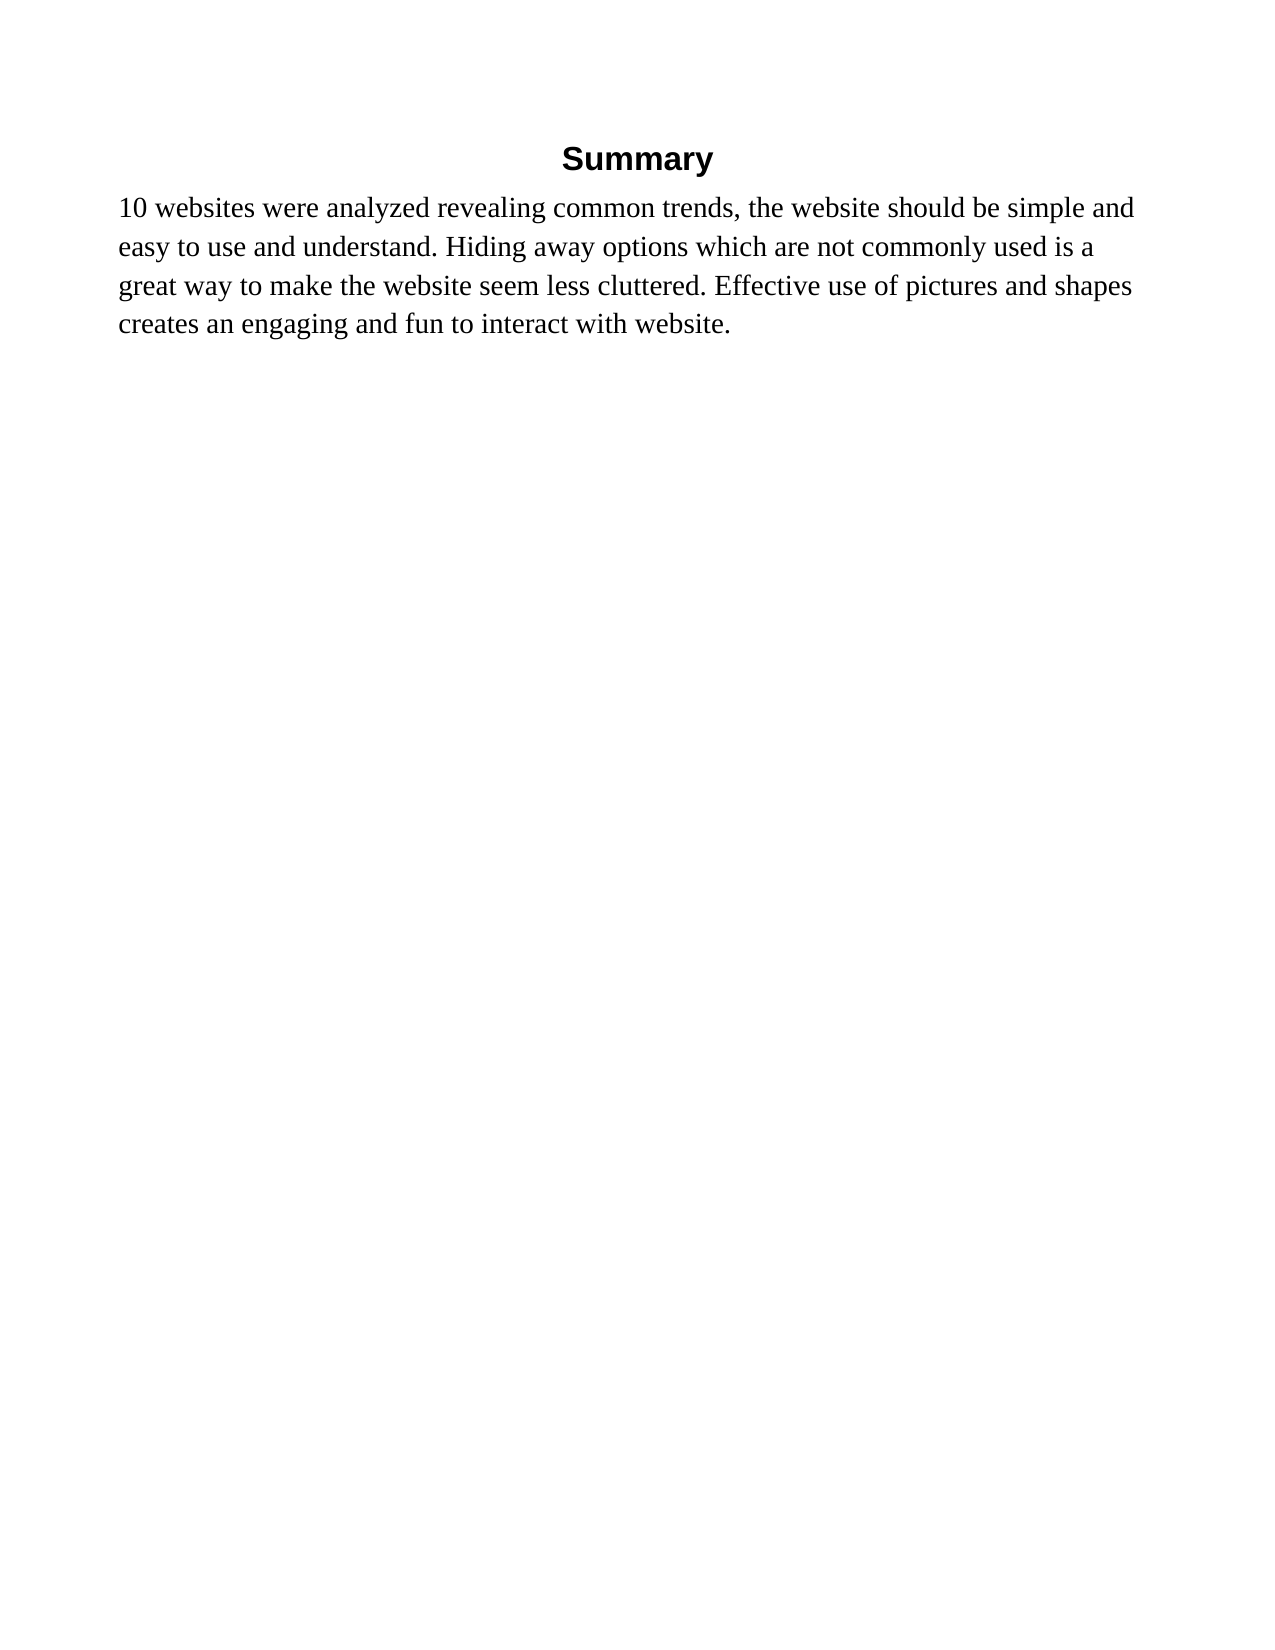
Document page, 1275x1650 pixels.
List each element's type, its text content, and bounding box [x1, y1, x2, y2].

subtitle Summary [118, 139, 1157, 177]
text 10 websites were analyzed revealing common trends, the website should be simple and easy to use and understand. Hiding away options which are not commonly used is a great way to make the website seem less cluttered. Effective use of pictures and shapes creates an engaging and fun to interact with website. [118, 190, 1157, 340]
